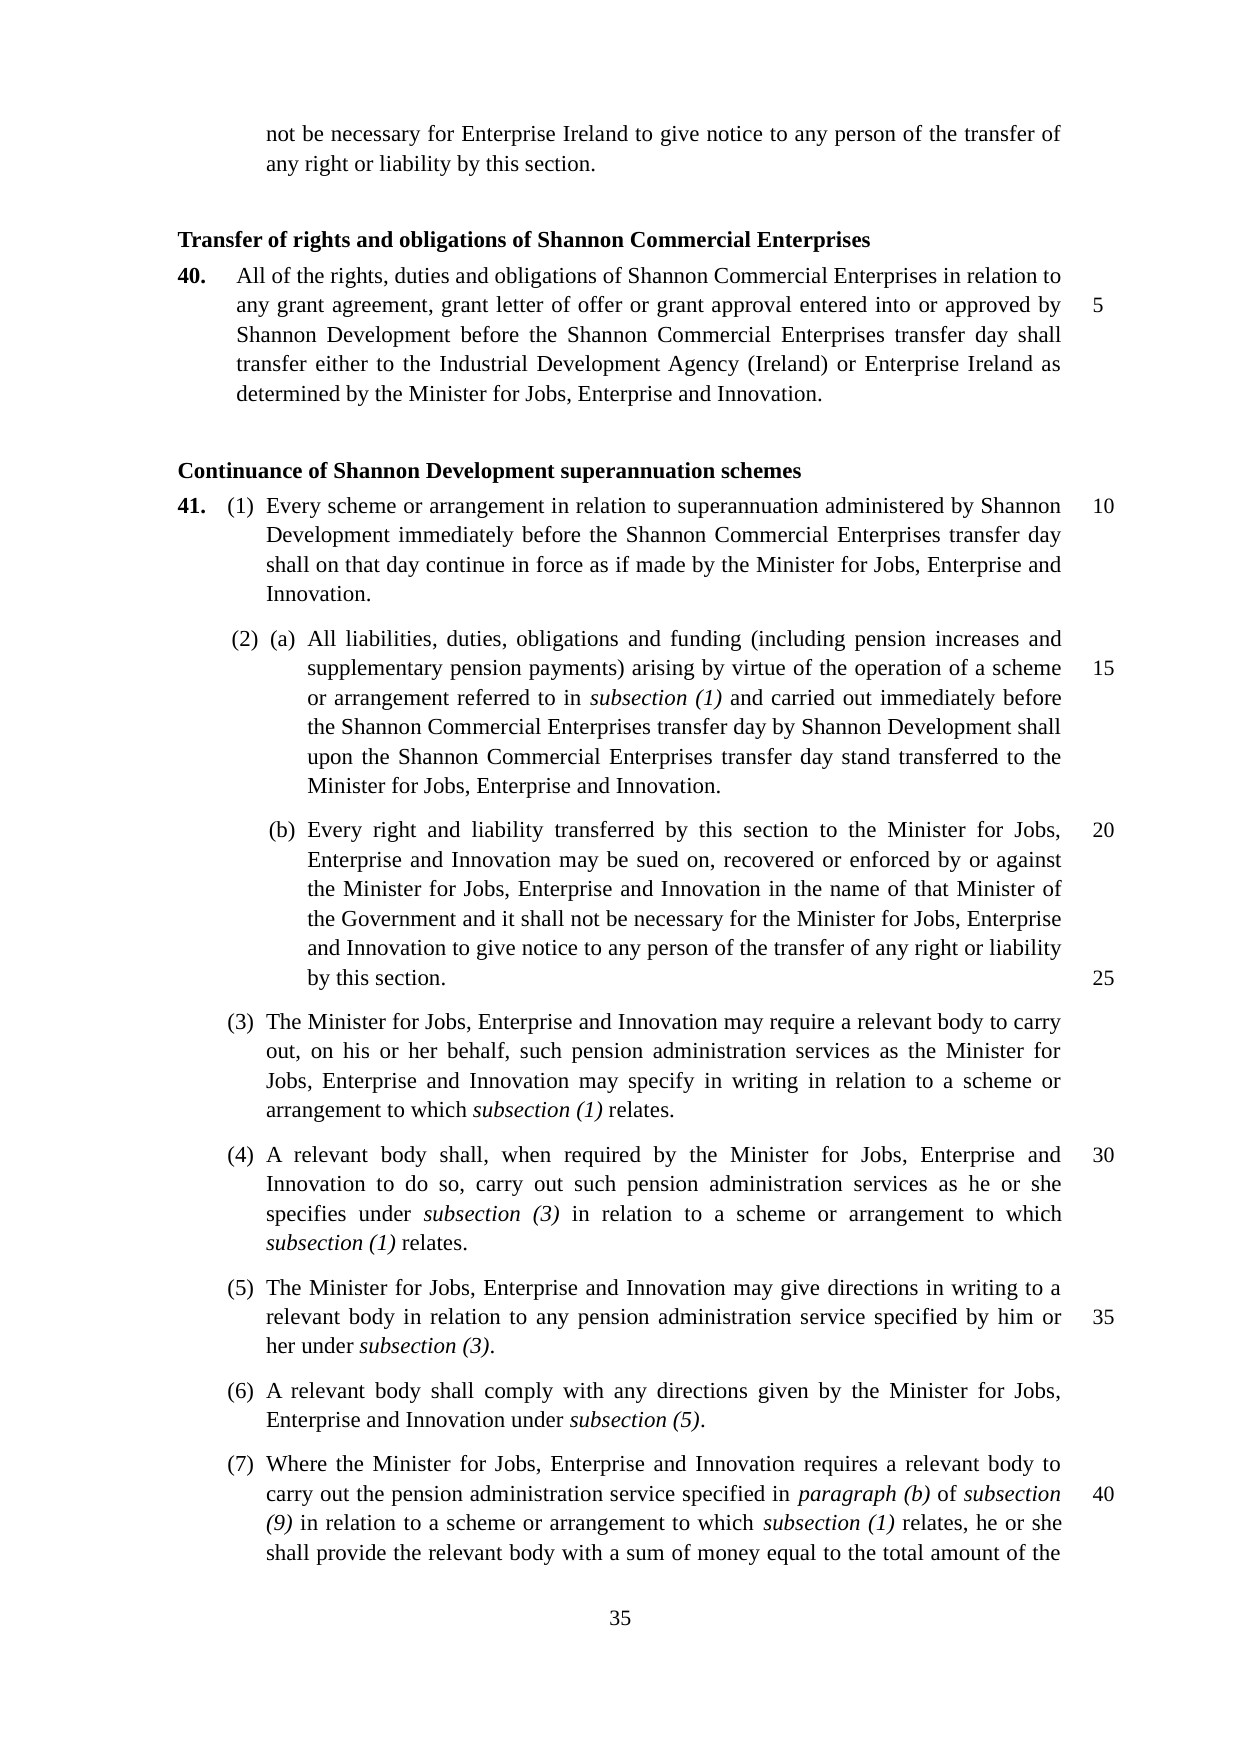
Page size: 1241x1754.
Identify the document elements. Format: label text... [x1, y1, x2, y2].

text (2) (a) All liabilities, duties, obligations and funding (including pension increases and supplementary pension payments) arising by virtue of the operation of a scheme or arrangement referred to in subsection (1) and carried out immediately before the Shannon Commercial Enterprises transfer day by Shannon Development shall upon the Shannon Commercial Enterprises transfer day stand transferred to the Minister for Jobs, Enterprise and Innovation. [177, 623, 1063, 799]
text 41. (1) Every scheme or arrangement in relation to superannuation administered by Shannon Development immediately before the Shannon Commercial Enterprises transfer day shall on that day continue in force as if made by the Minister for Jobs, Enterprise and Innovation. [177, 490, 1063, 608]
text (4) A relevant body shall, when required by the Minister for Jobs, Enterprise and Innovation to do so, carry out such pension administration services as he or she specifies under subsection (3) in relation to a scheme or arrangement to which subsection (1) relates. [177, 1139, 1063, 1257]
text (b) Every right and liability transferred by this section to the Minister for Jobs, Enterprise and Innovation may be sued on, recovered or enforced by or against the Minister for Jobs, Enterprise and Innovation in the name of that Minister of the Government and it shall not be necessary for the Minister for Jobs, Enterprise and Innovation to give notice to any person of the transfer of any right or liability by this section. [177, 814, 1063, 991]
text (6) A relevant body shall comply with any directions given by the Minister for Jobs, Enterprise and Innovation under subsection (5). [177, 1374, 1063, 1433]
text Transfer of rights and obligations of Shannon Commercial Enterprises [177, 224, 1063, 254]
text not be necessary for Enterprise Ireland to give notice to any person of the transfer of any right or liability by this section. [177, 118, 1063, 177]
text (3) The Minister for Jobs, Enterprise and Innovation may require a relevant body to carry out, on his or her behalf, such pension administration services as the Minister for Jobs, Enterprise and Innovation may specify in writing in relation to a scheme or arrangement to which subsection (1) relates. [177, 1006, 1063, 1124]
text (5) The Minister for Jobs, Enterprise and Innovation may give directions in writing to a relevant body in relation to any pension administration service specified by him or her under subsection (3). [177, 1271, 1063, 1360]
text (7) Where the Minister for Jobs, Enterprise and Innovation requires a relevant body to carry out the pension administration service specified in paragraph (b) of subsection (9) in relation to a scheme or arrangement to which subsection (1) relates, he or she shall provide the relevant body with a sum of money equal to the total amount of the [177, 1448, 1063, 1566]
text 40. All of the rights, duties and obligations of Shannon Commercial Enterprises in relation to any grant agreement, grant letter of offer or grant approval entered into or approved by Shannon Development before the Shannon Commercial Enterprises transfer day shall transfer either to the Industrial Development Agency (Ireland) or Enterprise Ireland as determined by the Minister for Jobs, Enterprise and Innovation. [177, 260, 1063, 407]
text Continuance of Shannon Development superannuation schemes [177, 454, 1063, 484]
